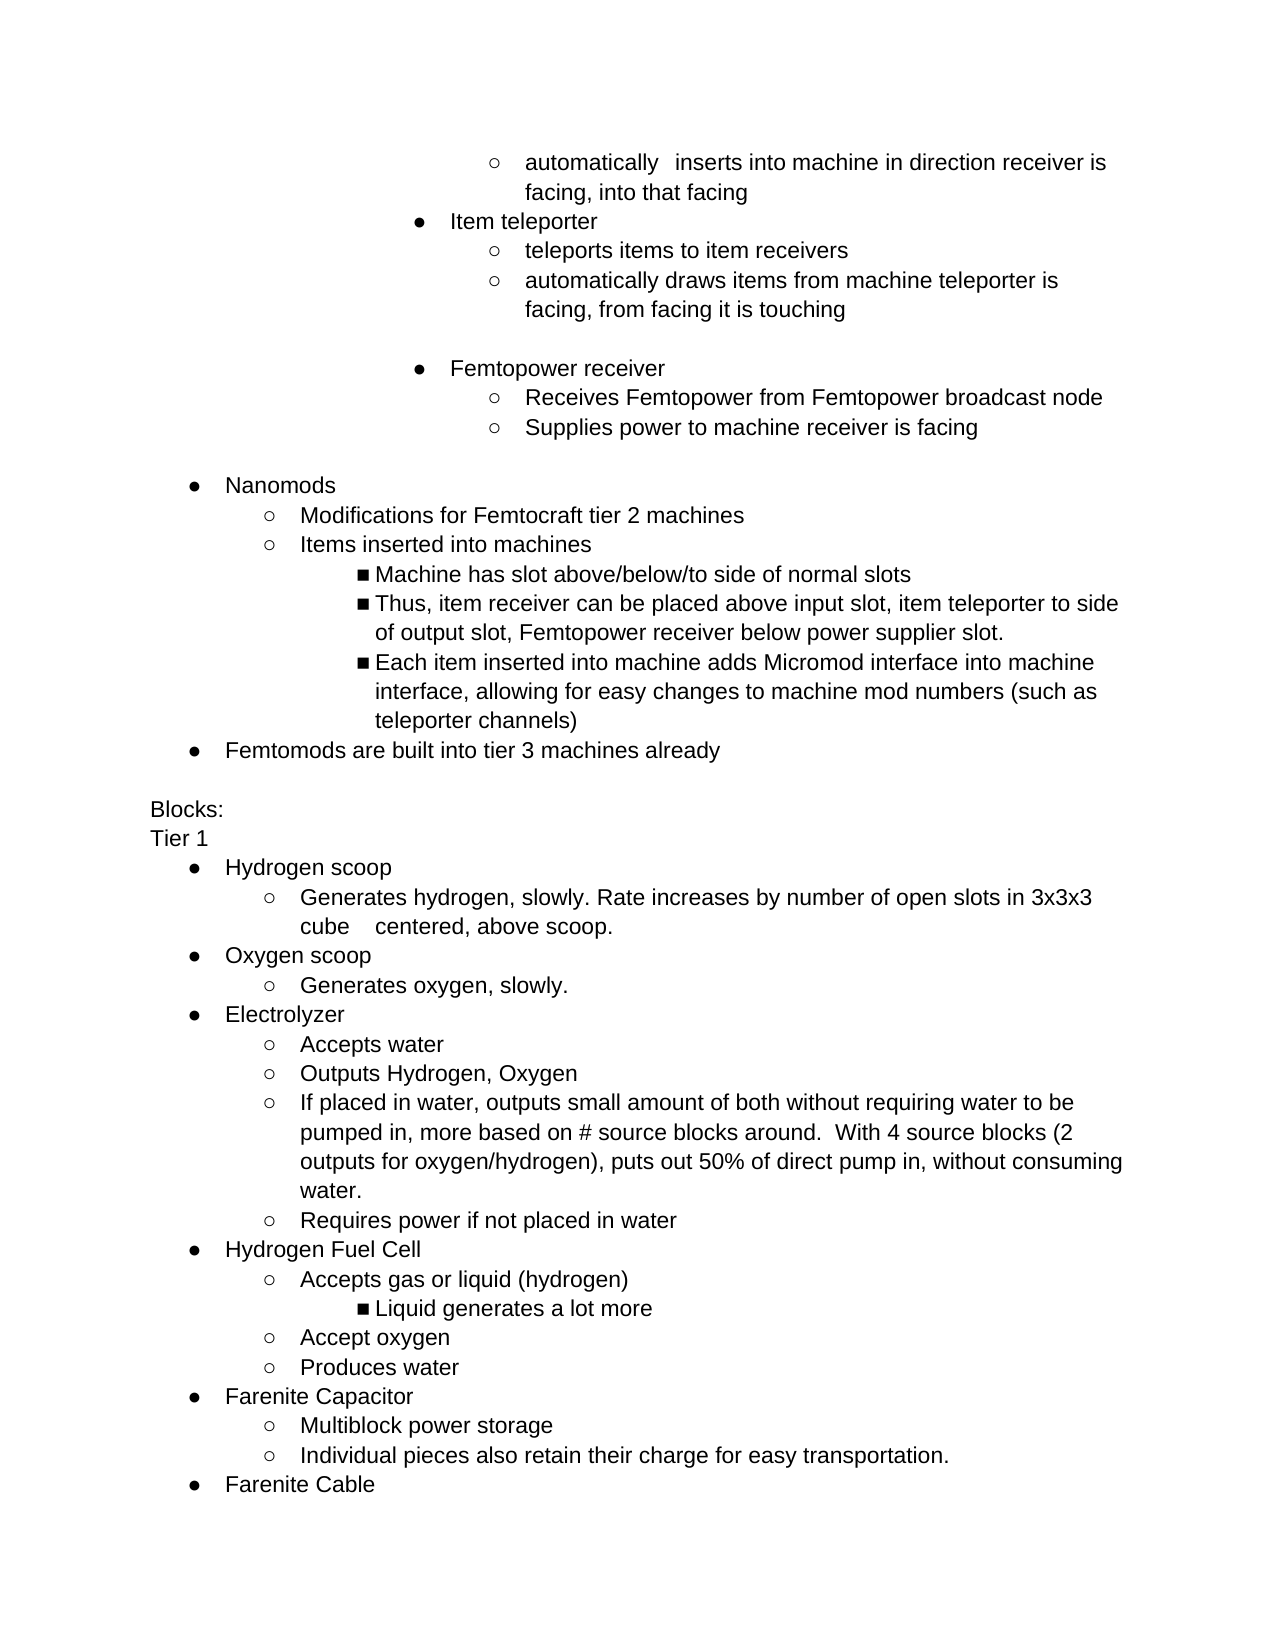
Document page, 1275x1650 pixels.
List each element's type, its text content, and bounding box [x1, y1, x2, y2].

list Liquid generates a lot more [356, 1296, 1125, 1321]
list Femtomods are built into tier 3 machines already [187, 737, 1125, 763]
list Each item inserted into machine adds Micromod interface into machine interface, allowing for easy changes to machine mod numbers (such as teleporter channels) [356, 649, 1125, 734]
list Generates hydrogen, slowly. Rate increases by number of open slots in 3x3x3 cube centered, above scoop. [262, 884, 1125, 939]
list If placed in water, outputs small amount of both without requiring water to be pumped in, more based on # source blocks around. With 4 source blocks (2 outputs for oxygen/hydrogen), puts out 50% of direct pump in, without consuming water. [262, 1090, 1125, 1204]
list Outputs Hydrogen, Oxygen [262, 1061, 1125, 1086]
list automatically draws items from machine teleporter is facing, from facing it is touching [487, 267, 1125, 352]
list Receives Femtopower from Femtopower broadcast node [487, 385, 1125, 411]
list Hydrogen Fuel Cell [187, 1237, 1125, 1262]
list Machine has slot above/below/to side of normal slots [356, 561, 1125, 587]
list Individual pieces also retain their charge for easy transportation. [262, 1442, 1125, 1468]
list Thus, item receiver can be placed above input slot, item teleporter to side of output slot, Femtopower receiver below power supplier slot. [356, 591, 1125, 646]
list Hydrogen scoop [187, 855, 1125, 881]
list Femtopower receiver [412, 356, 1125, 381]
list Accepts water [262, 1031, 1125, 1057]
list teleports items to item receivers [487, 238, 1125, 264]
list Requires power if not placed in water [262, 1207, 1125, 1233]
list Accepts gas or liquid (hydrogen) [262, 1266, 1125, 1292]
list Item teleporter [412, 209, 1125, 234]
text Blocks: [150, 796, 1125, 822]
list Oxygen scoop [187, 943, 1125, 969]
text Tier 1 [150, 826, 1125, 851]
list Multiblock power storage [262, 1413, 1125, 1439]
list Nanomods [187, 473, 1125, 499]
list automatically inserts into machine in direction receiver is facing, into that facing [487, 150, 1125, 205]
list Generates oxygen, slowly. [262, 972, 1125, 998]
list Produces water [262, 1354, 1125, 1380]
list Supplies power to machine receiver is facing [487, 414, 1125, 469]
list Farenite Cable [187, 1472, 1125, 1497]
list Modifications for Femtocraft tier 2 machines [262, 502, 1125, 528]
list Electrolyzer [187, 1002, 1125, 1027]
list Farenite Capacitor [187, 1384, 1125, 1409]
list Accept oxygen [262, 1325, 1125, 1351]
list Items inserted into machines [262, 532, 1125, 557]
